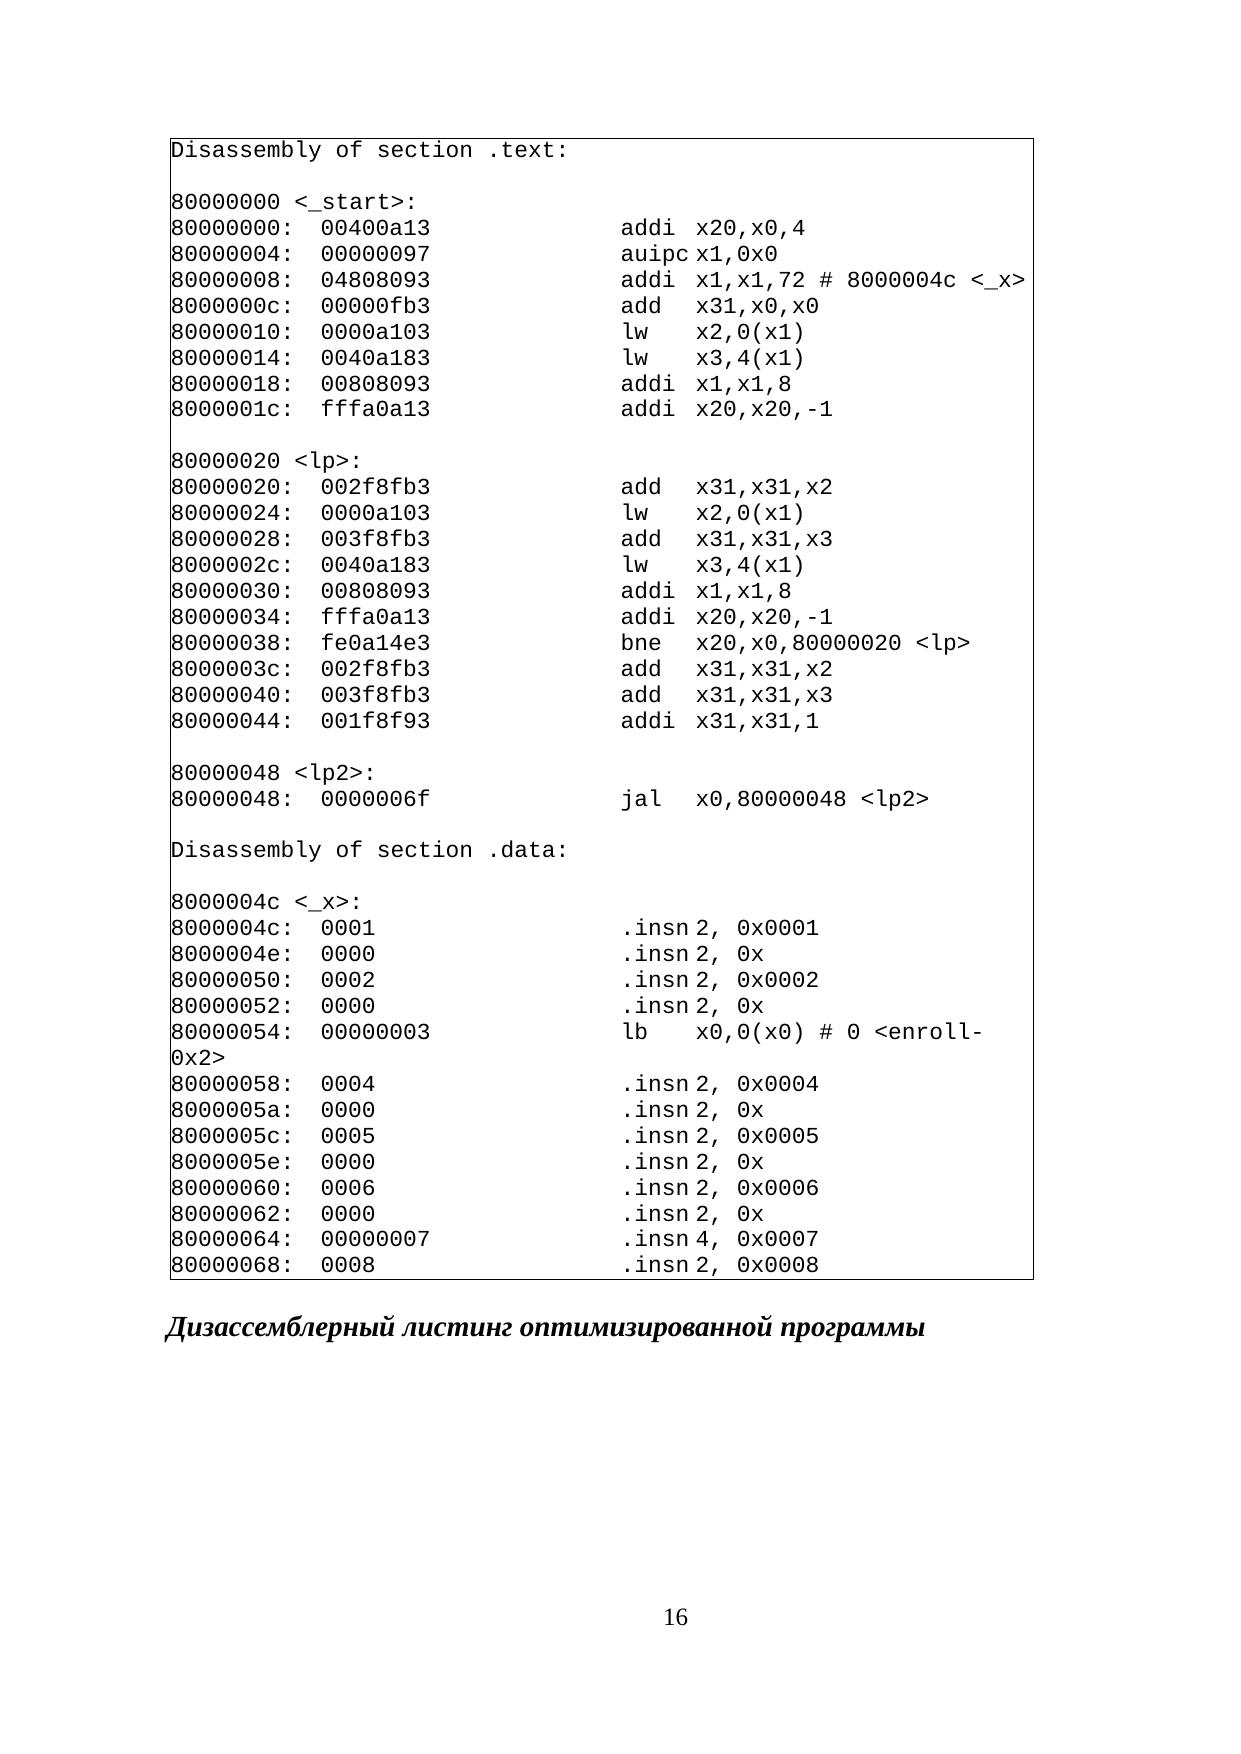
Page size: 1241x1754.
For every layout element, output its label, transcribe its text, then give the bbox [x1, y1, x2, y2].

subtitle Дизассемблерный листинг оптимизированной программы [167, 1309, 1166, 1343]
